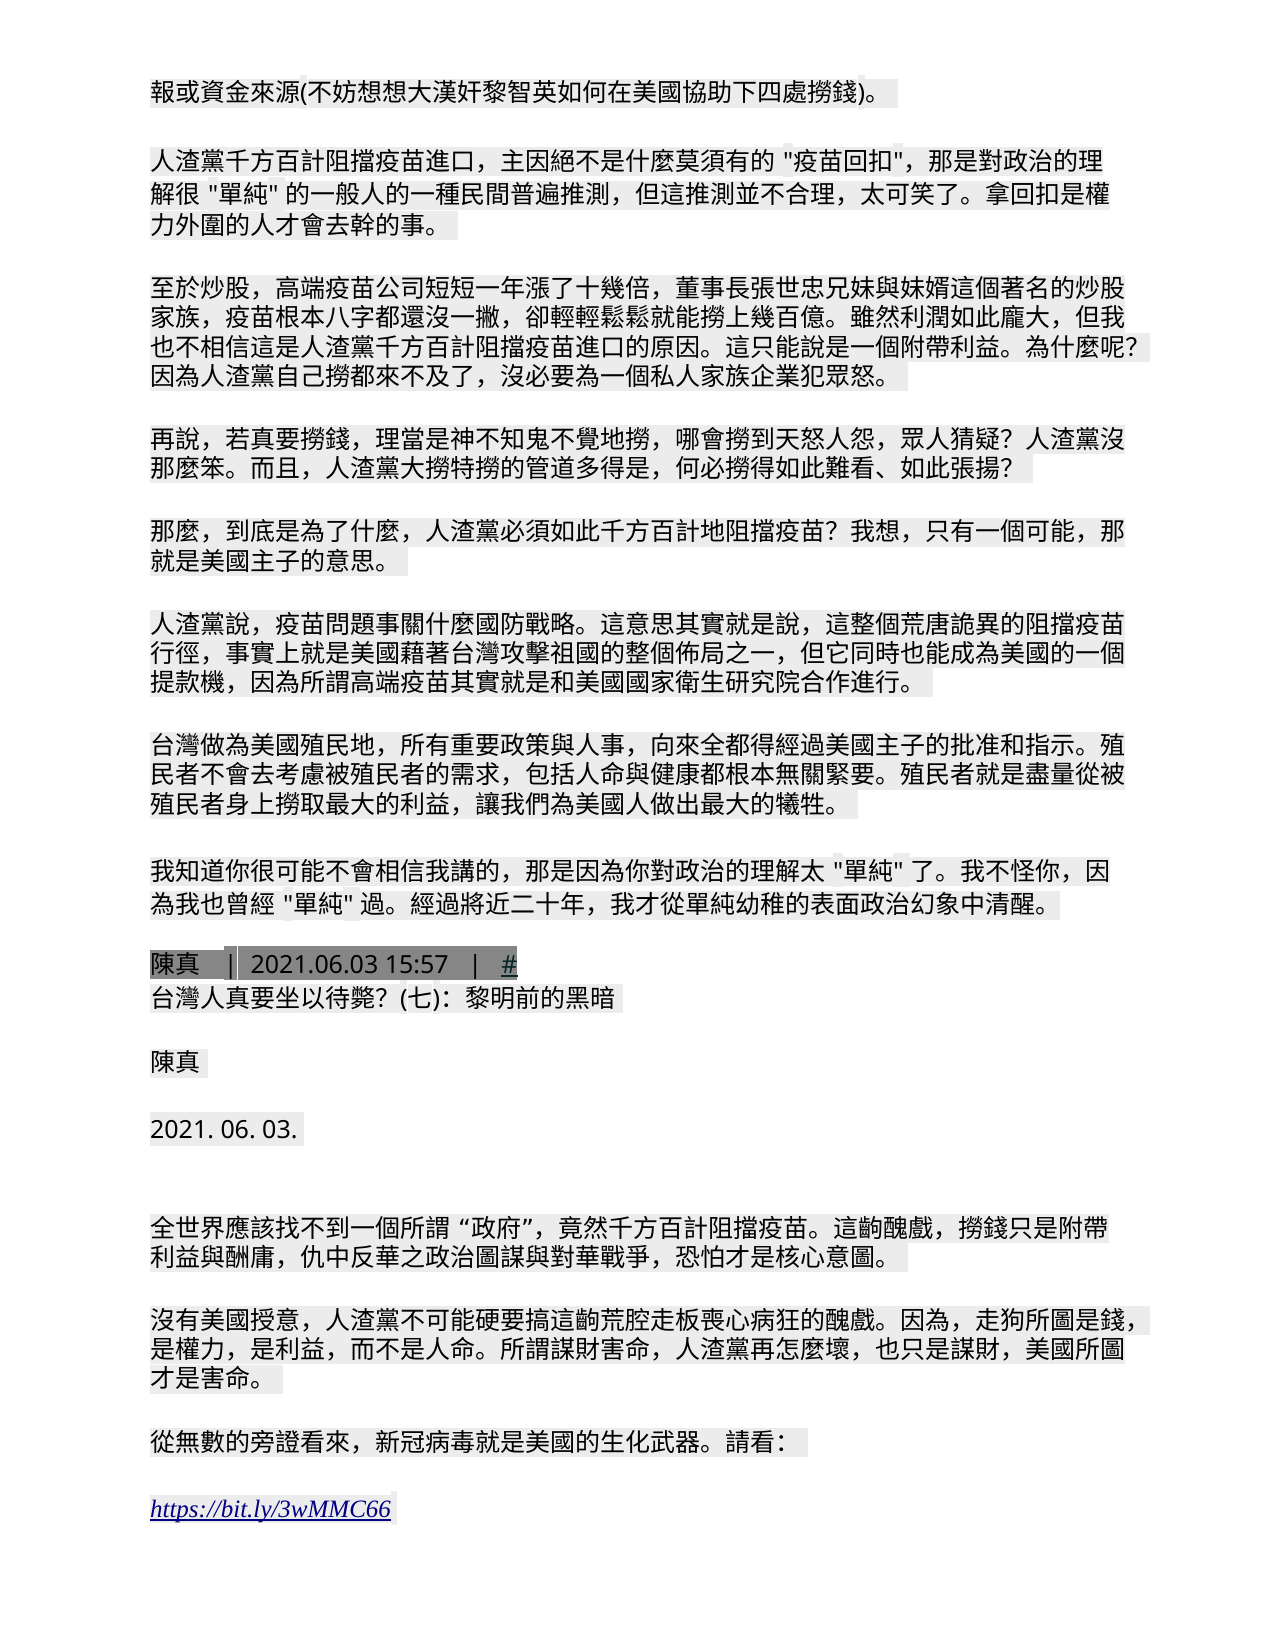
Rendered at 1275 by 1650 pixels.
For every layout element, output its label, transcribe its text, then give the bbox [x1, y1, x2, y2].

text 台灣人真要坐以待斃？(六)：被殖民者的悲劇 陳真 2021. 06. 03. 一個黨，因為某種正面理由，偶爾撒個謊是可以想像的，但是，真的很難想像世界上怎麼會有這樣一個人渣黨，為了撈錢奪權騙選票，幾十年來每天所講的幾乎每一句話、幾乎每一句話、幾乎每一句話竟然全部都是謊言！每天就是不斷撒謊造謠抹黑或捏造事實美化自己。 這個黨的中心思想就是一個騙字。這個黨的最大本事就是網軍與媒體及走狗文人的造謠抹黑能力。這個黨的惟一存在目的就是撈錢奪權，舉家雞犬昇天。 這樣一個黨，全面控制媒體與教育體系，長年以來瘋狂造謠抹黑與洗腦，並且用我們納稅人的錢和職位與各種資源，豢養無數網軍與走狗文人，每天從事各種下流的陰暗齷齪勾當，除了造謠抹黑，更擅於自導自演栽贓嫁禍。 這樣一個喪心病狂的人渣黨蟑螂黨，卻不斷透過司法恐嚇、打壓與迫害對他有所質疑或有所不敬的人民。 前幾天的報紙說，警方要以散播謠言法辦一位網友。人渣黨每天造謠撒謊抹紅抹黑，長期系統性、有計劃性地、上下一條龍式地整個黨不斷自導自演栽贓抹黑異己，檢警調單位從來不去抓，卻自甘墮落，充當政治打手，每天以司法威脅恐嚇鎮壓人民。 那個被抓的人寫了底下這麼一段話，居然就被以造謠移送法辦。他寫說： 「現在終於知道民進黨的防疫的謊言： 第一，不採取全面普篩主要的目的是為了遮掩社區感染的真相。 第二，買不到疫苗真正原因在於民進黨想要賺疫苗回扣。 第三，這一年多來大內宣主要目的在想企圖運用全體免疫的方式來掩蓋防疫的不實。 第四，台灣的防疫只是一場遊戲一場夢。 第五，其實台灣社區感染非常嚴重，去年沒爆發是因為病毒量不深。這次會大爆發因為英國病種病毒傳播超強，紙包不住火，民進黨穿幫了。」 這位網友其實寫得不太精準，對於人渣黨的邪惡與齷齪了解太少了，把人渣黨想得太好了，彷彿它只是無能，只是企圖貪點所謂回扣，卻一個不小心而爆發疫情。這位網友真的是太善良了。人渣黨若只是無能，我們可以教他，但他豈是無能？他撈錢奪權的能力好到爆！他不是無能，而是無恥，骯髒齷齪到極點。 我不會去指控什麼 "疫苗回扣" 這類一般人的推測。為什麼呢？因為政治沒那麼單純，沒那麼 "乾淨"，比這個要複雜且骯髒多了。就如同前一陣子什麼黑道小混混嗆聲警方，相較於真正掌權者的巨大暴利、權力與惡行，一個傻呼呼的小混混，哪算一回事？ 我敢保證，人渣黨將來絕不會拿什麼 "疫苗回扣"，太看不起人渣黨了。你自己用肚臍想也知道，當你掌握所有權力與資源時，你想撈錢，哪需要偷偷摸摸拿什麼回扣？那是基層人員才會幹的窩囊犯行，當權者哪需要這樣？ 平常隨便一個什麼土地重劃或變更地目，就不知道能夠一夜之間撈到多少億，而且撈得天衣無縫；大家都知道怎麼回事，但是你能拿他怎麼樣？你如何可能把他繩之以法？再說，他很可能完全合法。對一個掌握所有權力和資源的人來說，要合法還不簡單？ 就算非法，除非改朝換代，除非下一個朝代清廉自持，願意冒險肅貪，否則，司法永遠也不會拿權勢者開刀。阿扁之所以坐牢，是因為惹到美國人，是美國人釋出貪瀆證據，是美國人逼阿扁主動出面認罪，是美國人要他坐牢，而不是因為他的犯行。 相較於人渣黨的胃口，阿扁貪個幾十億根本就是皮毛。你看，扁嫂居然還得私下跟百貨公司老闆討禮券，還得四處找人偷偷摸摸收集發票來報一點私帳。人渣黨可完全不是這樣的小家子氣。 你看，不管是什麼綠能，什麼風力發電，什麼前瞻計畫，什麼新南向等等等，動輒以兆計算，而且這都還不包括動輒數千億的軍購，以及烏七媽黑的無數金錢外交；把錢送給一些人權紀錄惡名昭彰的獨裁者或政治人渣，利益均霑，然後睜眼說瞎話騙大家說這些都是什麼 "國際民主盟友"，共同捍衛民主自由。 這一切荒腔走板、動輒幾兆幾千億的所謂 "政策"，事實上幾乎全都有美、日的重大獲利在裏頭。它不是出於台灣民生大計之所需，而是殖民者長期吸血的各種方式。 回歸原題，我保證人渣黨沒有 "疫苗回扣" 這麼基層、可笑的貪污手法。 至於有沒有炒股，這當然是廢話，不炒白不炒。不過，權勢大者當然不會自己去炒。這通常是分贓政治體制往下釋放的一種基本 "福利"。 我很想舉些實例，但無證據在手沒法講。不過，稍微對島內藍綠政治有一點點了解的人，理應都知道，股市技術分析什麼年線月線都沒用，千線萬線不如一條內線。資訊，特別是比別人快一步的各種資訊，就是一種最安全最隱密最輕鬆的撈錢工具，做為一種犒賞與回報或資金來源(不妨想想大漢奸黎智英如何在美國協助下四處撈錢)。 人渣黨千方百計阻擋疫苗進口，主因絕不是什麼莫須有的 "疫苗回扣"，那是對政治的理解很 "單純" 的一般人的一種民間普遍推測，但這推測並不合理，太可笑了。拿回扣是權力外圍的人才會去幹的事。 至於炒股，高端疫苗公司短短一年漲了十幾倍，董事長張世忠兄妹與妹婿這個著名的炒股家族，疫苗根本八字都還沒一撇，卻輕輕鬆鬆就能撈上幾百億。雖然利潤如此龐大，但我也不相信這是人渣黨千方百計阻擋疫苗進口的原因。這只能說是一個附帶利益。為什麼呢？因為人渣黨自己撈都來不及了，沒必要為一個私人家族企業犯眾怒。 再說，若真要撈錢，理當是神不知鬼不覺地撈，哪會撈到天怒人怨，眾人猜疑？人渣黨沒那麼笨。而且，人渣黨大撈特撈的管道多得是，何必撈得如此難看、如此張揚？ 那麼，到底是為了什麼，人渣黨必須如此千方百計地阻擋疫苗？我想，只有一個可能，那就是美國主子的意思。 人渣黨說，疫苗問題事關什麼國防戰略。這意思其實就是說，這整個荒唐詭異的阻擋疫苗行徑，事實上就是美國藉著台灣攻擊祖國的整個佈局之一，但它同時也能成為美國的一個提款機，因為所謂高端疫苗其實就是和美國國家衛生研究院合作進行。 台灣做為美國殖民地，所有重要政策與人事，向來全都得經過美國主子的批准和指示。殖民者不會去考慮被殖民者的需求，包括人命與健康都根本無關緊要。殖民者就是盡量從被殖民者身上撈取最大的利益，讓我們為美國人做出最大的犧牲。 我知道你很可能不會相信我講的，那是因為你對政治的理解太 "單純" 了。我不怪你，因為我也曾經 "單純" 過。經過將近二十年，我才從單純幼稚的表面政治幻象中清醒。 [150, 75, 1125, 921]
text 陳真 | 2021.06.03 15:57 | # [150, 946, 1125, 980]
text 台灣人真要坐以待斃？(七)：黎明前的黑暗 陳真 2021. 06. 03. 全世界應該找不到一個所謂 “政府”，竟然千方百計阻擋疫苗。這齣醜戲，撈錢只是附帶利益與酬庸，仇中反華之政治圖謀與對華戰爭，恐怕才是核心意圖。 沒有美國授意，人渣黨不可能硬要搞這齣荒腔走板喪心病狂的醜戲。因為，走狗所圖是錢，是權力，是利益，而不是人命。所謂謀財害命，人渣黨再怎麼壞，也只是謀財，美國所圖才是害命。 從無數的旁證看來，新冠病毒就是美國的生化武器。請看： https://bit.ly/3wMMC66 "生物武器：一個更陰暗的未來" 這個系列文字，雖然已經寫了一、二十篇，但它只是一小部份，實在沒有時間寫，資料非常多，絕非信口之言。 我知道，一般自以為理性的人不會相信這是美國的生化武器實驗室所外洩，但是，事實很可能就是這樣，差別只是在於它究竟是針對中國大陸蓄意攻擊，抑或只是不慎外洩。我相信是前者。 如果這個可能性為真，那麼，會有一次攻擊，就會有第二次、第三次……各式各樣的摧毀行動。美國之毀中企圖，不分出個高下，不可能罷休，一定得有一方被打趴在地，這一切醜惡的鬥爭與暗算才會停止。 我們很不幸，活在這樣一個亂世之中的殖民小島上，我們不知道怎麼保護下一代讓他們平安、健康、正直地長大。亂世兒女，情緣難償。事實上，沒有人會是局外人；所有世人，不論老少，全都得為此付出代價。 然而，這恐怕只是悲劇前奏，序幕才剛要拉開而已。但它也許就像黎明前的黑暗，快則十年八年，慢則一個世代，陽光總會重新普照大地。我相信，良善的一方會獲勝，祖國會贏得這場戰爭或鬥爭，因為人心厭惡不義，邪惡不可能得逞。 [150, 980, 1125, 1559]
